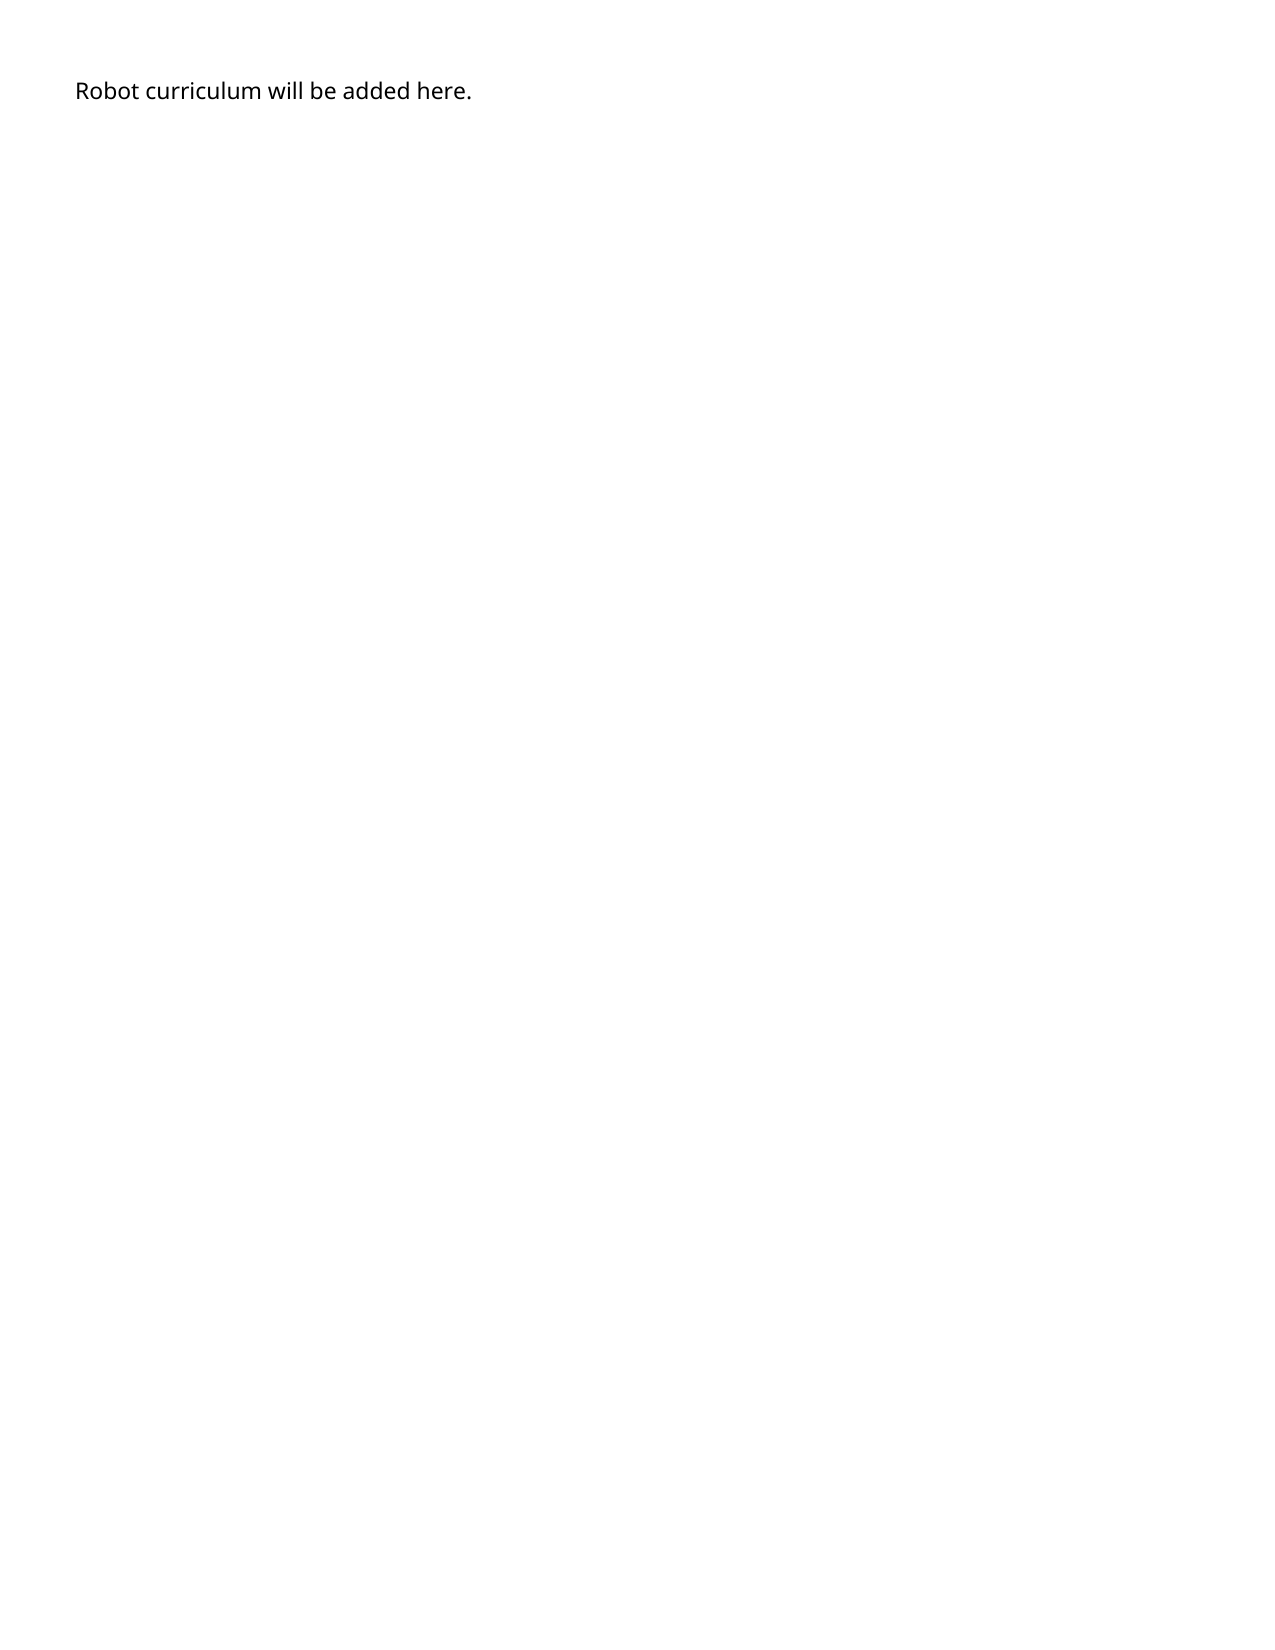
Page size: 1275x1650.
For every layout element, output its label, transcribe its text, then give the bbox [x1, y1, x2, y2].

text Robot curriculum will be added here. [75, 75, 1200, 106]
